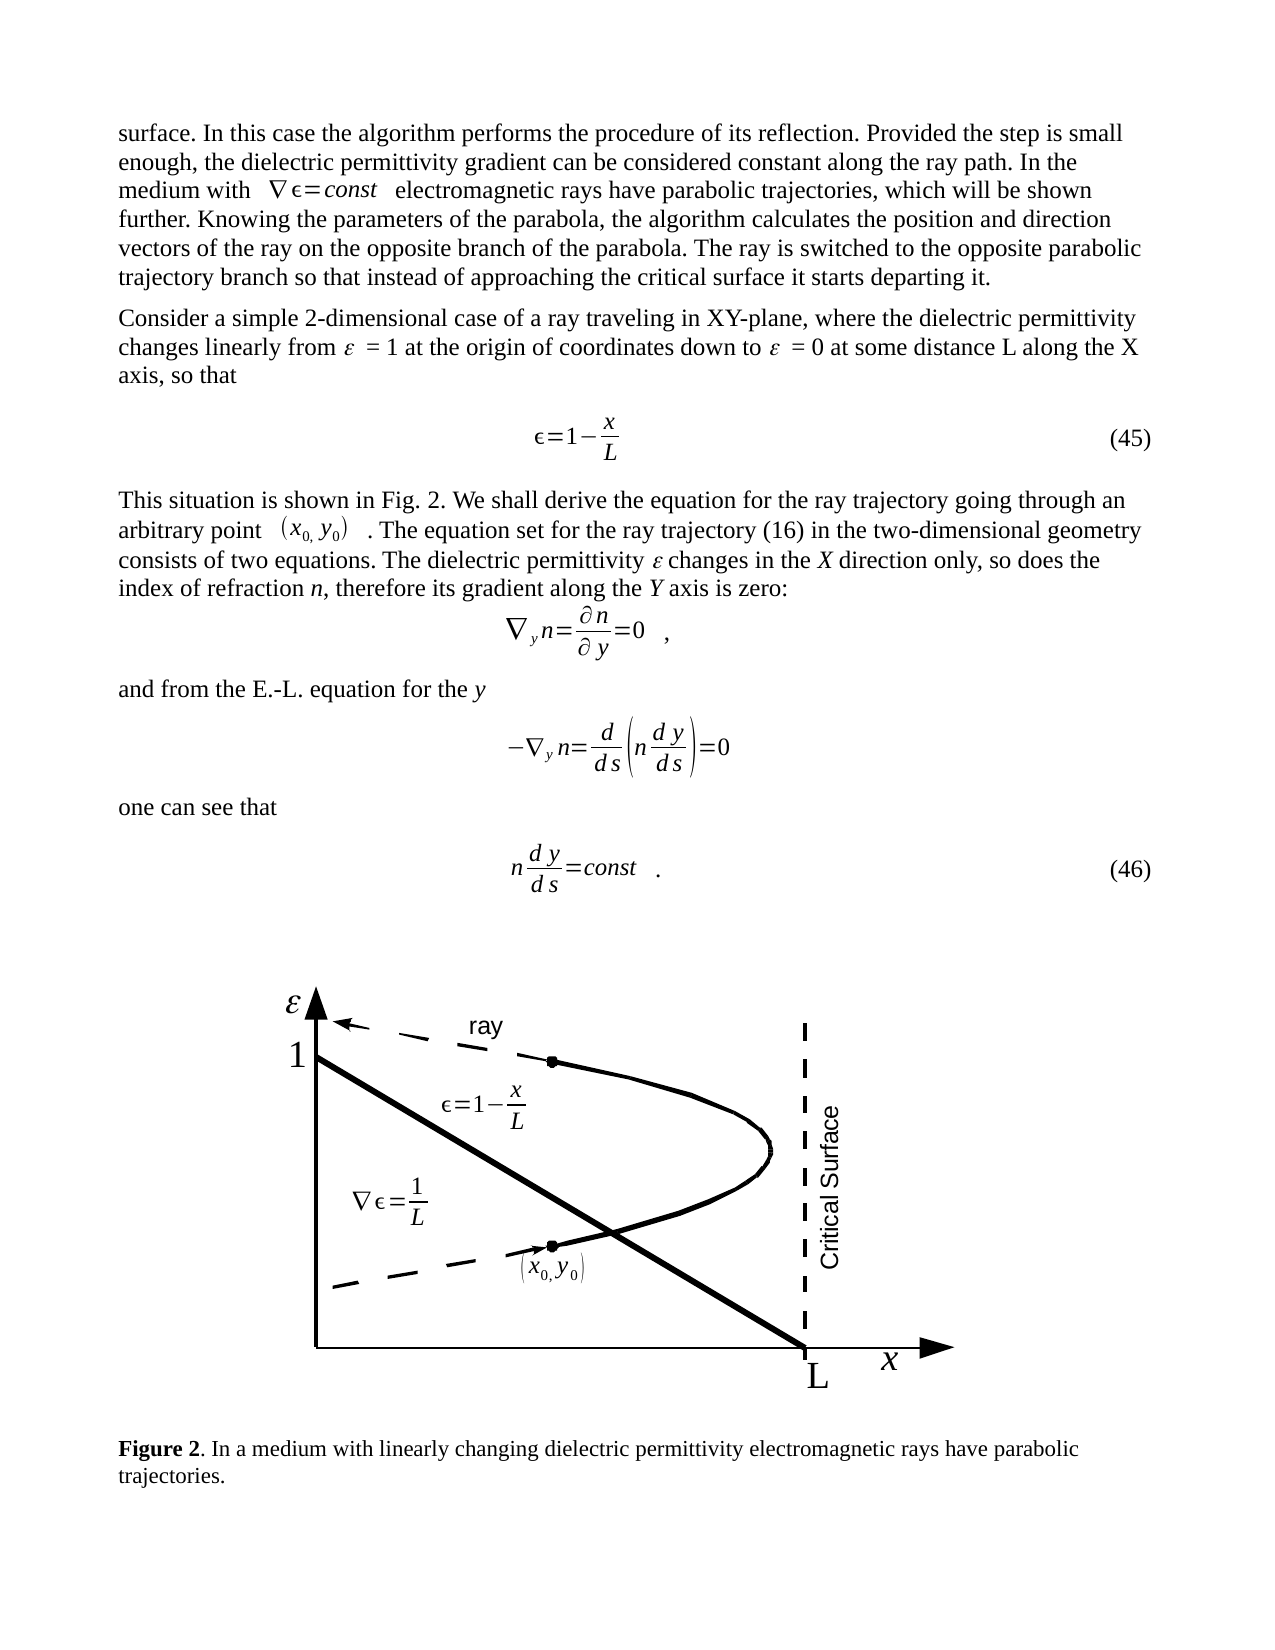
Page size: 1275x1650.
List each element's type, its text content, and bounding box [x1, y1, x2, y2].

text Consider a simple 2-dimensional case of a ray traveling in XY-plane, where the dielectric permittivity changes linearly from  = 1 at the origin of coordinates down to  = 0 at some distance L along the X axis, so that [118, 303, 1157, 389]
text , [118, 602, 1157, 661]
text one can see that [118, 792, 1157, 821]
text surface. In this case the algorithm performs the procedure of its reflection. Provided the step is small enough, the dielectric permittivity gradient can be considered constant along the ray path. In the medium withelectromagnetic rays have parabolic trajectories, which will be shown further. Knowing the parameters of the parabola, the algorithm calculates the position and direction vectors of the ray on the opposite branch of the parabola. The ray is switched to the opposite parabolic trajectory branch so that instead of approaching the critical surface it starts departing it. [118, 118, 1157, 291]
table_header (46) [1041, 834, 1157, 916]
text This situation is shown in Fig. 2. We shall derive the equation for the ray trajectory going through an arbitrary point. The equation set for the ray trajectory (16) in the two-dimensional geometry consists of two equations. The dielectric permittivity  changes in the X direction only, so does the index of refraction n, therefore its gradient along the Y axis is zero: [118, 485, 1157, 602]
table_header (45) [1041, 402, 1157, 485]
table_header . [118, 834, 1041, 916]
text Figure 2. In a medium with linearly changing dielectric permittivity electromagnetic rays have parabolic trajectories. [118, 1435, 1157, 1488]
text and from the E.-L. equation for the y [118, 674, 1157, 702]
table_header [118, 402, 1041, 485]
